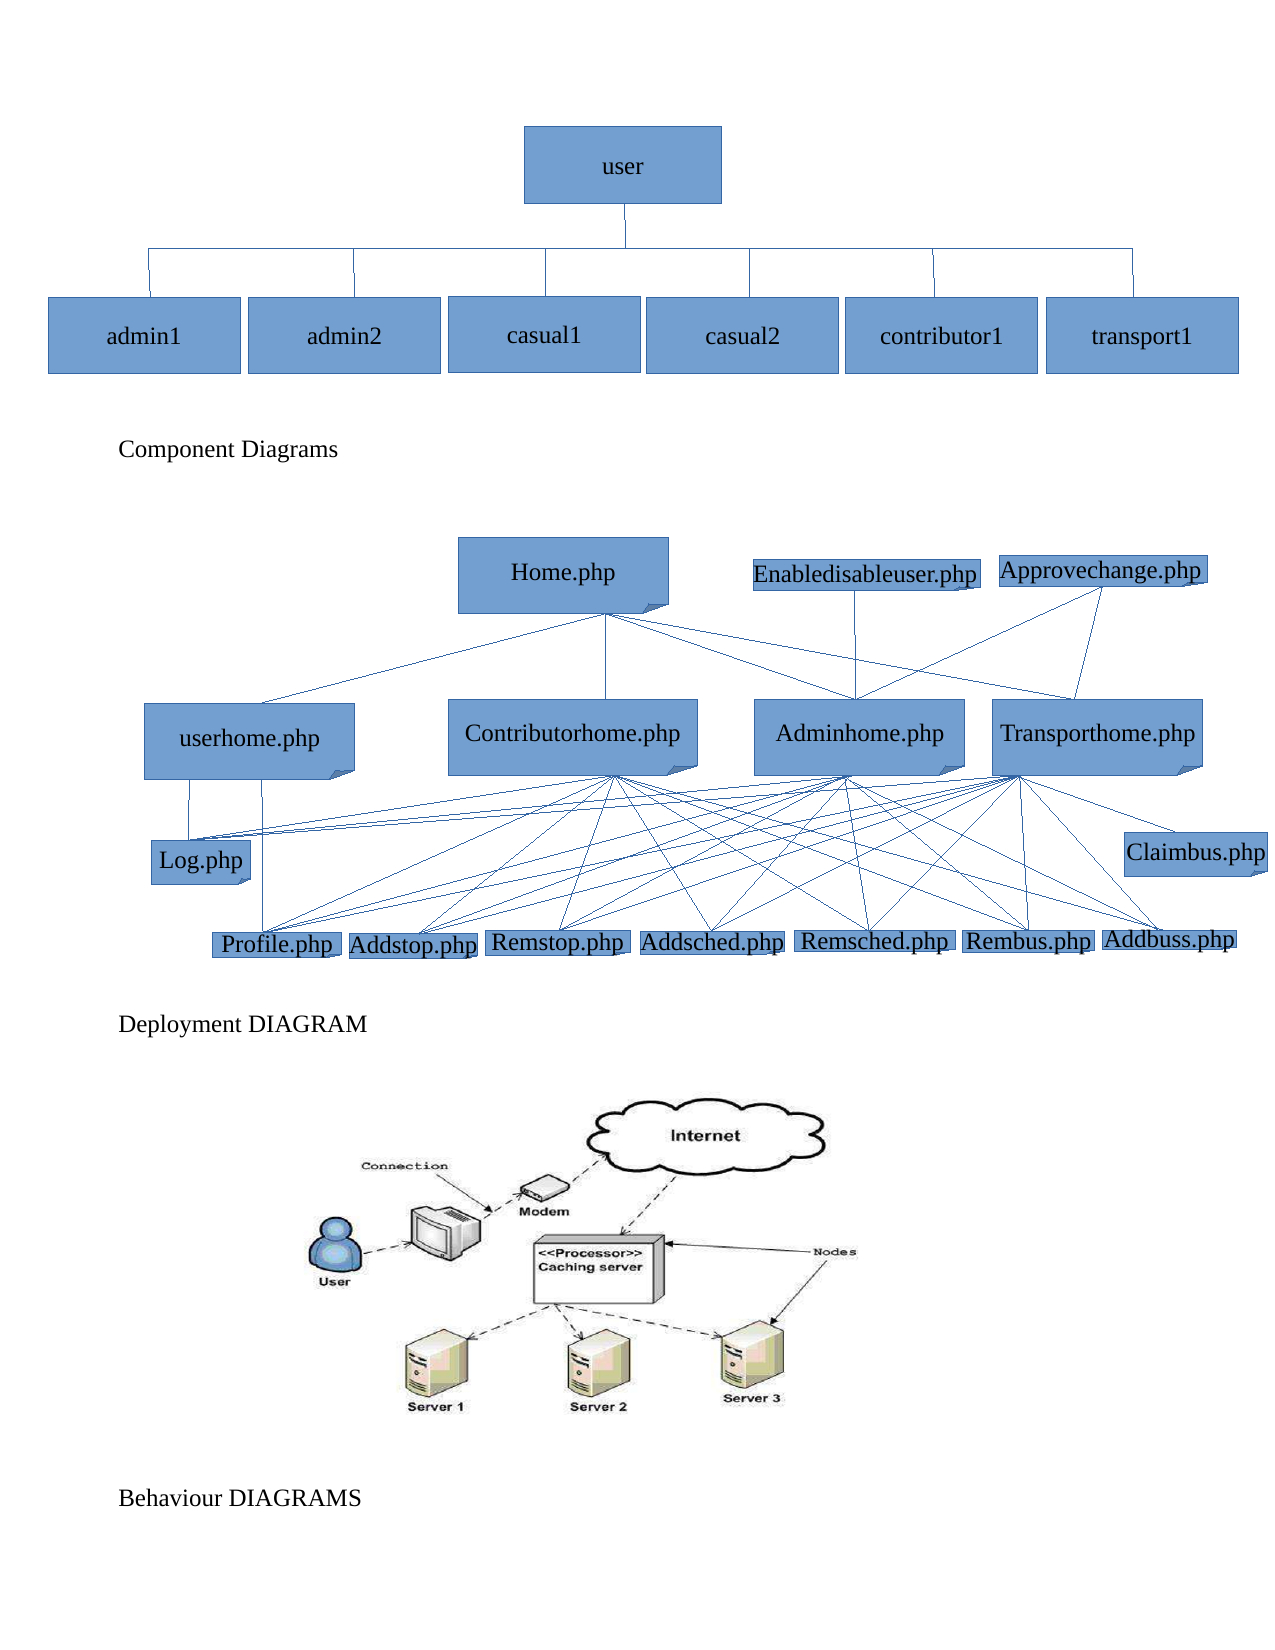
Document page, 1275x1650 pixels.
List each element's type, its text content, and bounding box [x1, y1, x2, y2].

picture [193, 1059, 964, 1426]
text Behaviour DIAGRAMS [118, 1483, 1157, 1512]
text Deployment DIAGRAM [118, 1009, 1157, 1038]
text Component Diagrams [118, 434, 1157, 463]
